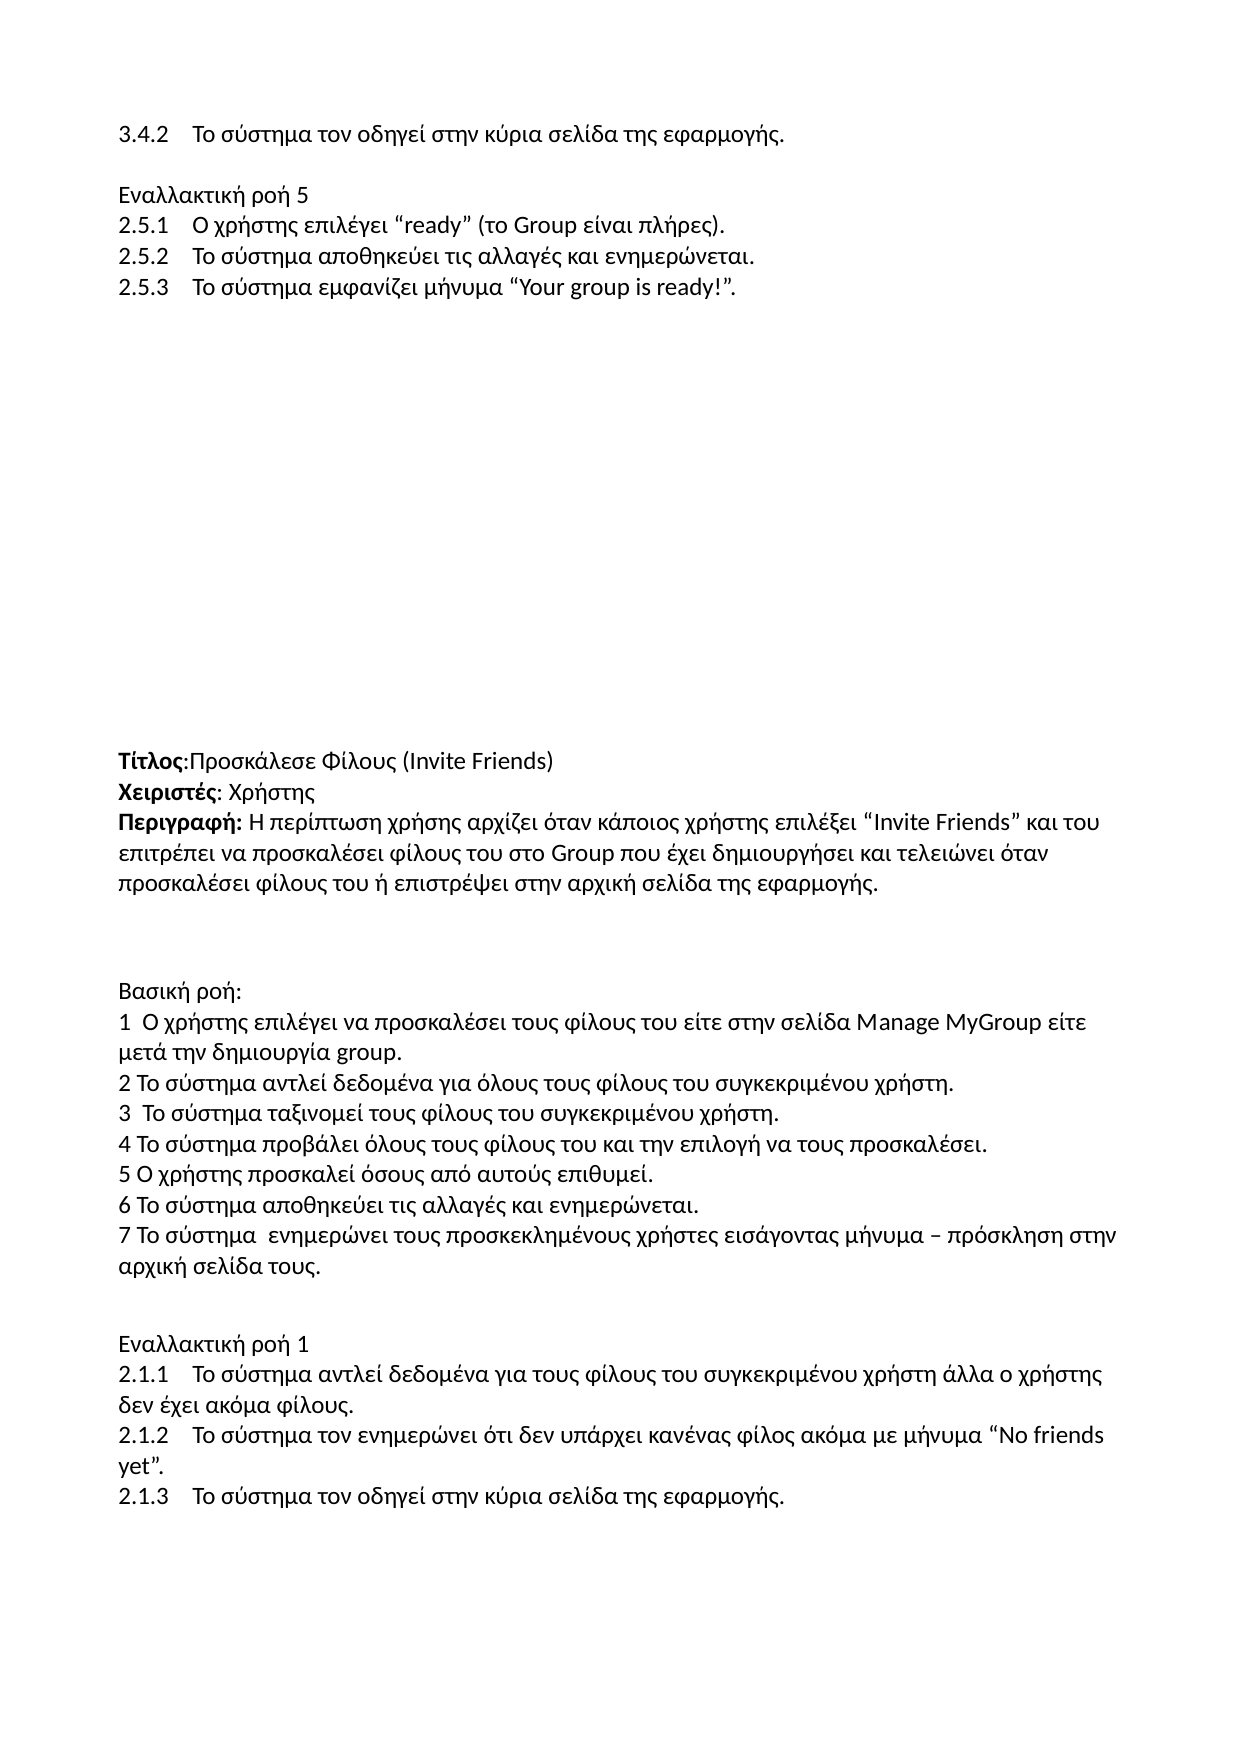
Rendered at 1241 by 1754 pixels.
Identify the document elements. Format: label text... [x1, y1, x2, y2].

list 7 Το σύστημα ενημερώνει τους προσκεκλημένους χρήστες εισάγοντας μήνυμα – πρόσκληση στην αρχική σελίδα τους. [118, 1220, 1122, 1281]
text 2.5.2 Το σύστημα αποθηκεύει τις αλλαγές και ενημερώνεται. [118, 240, 1122, 271]
list 5 Ο χρήστης προσκαλεί όσους από αυτούς επιθυμεί. [118, 1159, 1122, 1189]
text Χειριστές: Χρήστης [118, 776, 1122, 806]
text 2.5.1 O χρήστης επιλέγει “ready” (το Group είναι πλήρες). [118, 210, 1122, 240]
text Τίτλος:Προσκάλεσε Φίλους (Invite Friends) [118, 745, 1122, 776]
text Εναλλακτική ροή 5 [118, 179, 1122, 210]
list 1 Ο χρήστης επιλέγει να προσκαλέσει τους φίλους του είτε στην σελίδα Μanage ΜyGroup είτε μετά την δημιουργία group. [118, 1006, 1122, 1067]
list 4 Το σύστημα προβάλει όλους τους φίλους του και την επιλογή να τους προσκαλέσει. [118, 1128, 1122, 1159]
text 3.4.2 Το σύστημα τον οδηγεί στην κύρια σελίδα της εφαρμογής. [118, 118, 1122, 149]
text Βασική ροή: [118, 976, 1122, 1006]
list 6 Το σύστημα αποθηκεύει τις αλλαγές και ενημερώνεται. [118, 1189, 1122, 1220]
list 2 Το σύστημα αντλεί δεδομένα για όλους τους φίλους του συγκεκριμένου χρήστη. [118, 1067, 1122, 1098]
text 2.5.3 Το σύστημα εμφανίζει μήνυμα “Your group is ready!”. [118, 271, 1122, 301]
list 3 Το σύστημα ταξινομεί τους φίλους του συγκεκριμένου χρήστη. [118, 1098, 1122, 1128]
text 2.1.1 Το σύστημα αντλεί δεδομένα για τους φίλους του συγκεκριμένου χρήστη άλλα ο χρήστης δεν έχει ακόμα φίλους. [118, 1358, 1122, 1419]
text 2.1.3 Το σύστημα τον οδηγεί στην κύρια σελίδα της εφαρμογής. [118, 1481, 1122, 1511]
text Περιγραφή: Η περίπτωση χρήσης αρχίζει όταν κάποιος χρήστης επιλέξει “Invite Friends” και του επιτρέπει να προσκαλέσει φίλους του στο Group που έχει δημιουργήσει και τελειώνει όταν προσκαλέσει φίλους του ή επιστρέψει στην αρχική σελίδα της εφαρμογής. [118, 806, 1122, 898]
text 2.1.2 Το σύστημα τον ενημερώνει ότι δεν υπάρχει κανένας φίλος ακόμα με μήνυμα “No friends yet”. [118, 1419, 1122, 1481]
text Εναλλακτική ροή 1 [118, 1328, 1122, 1358]
